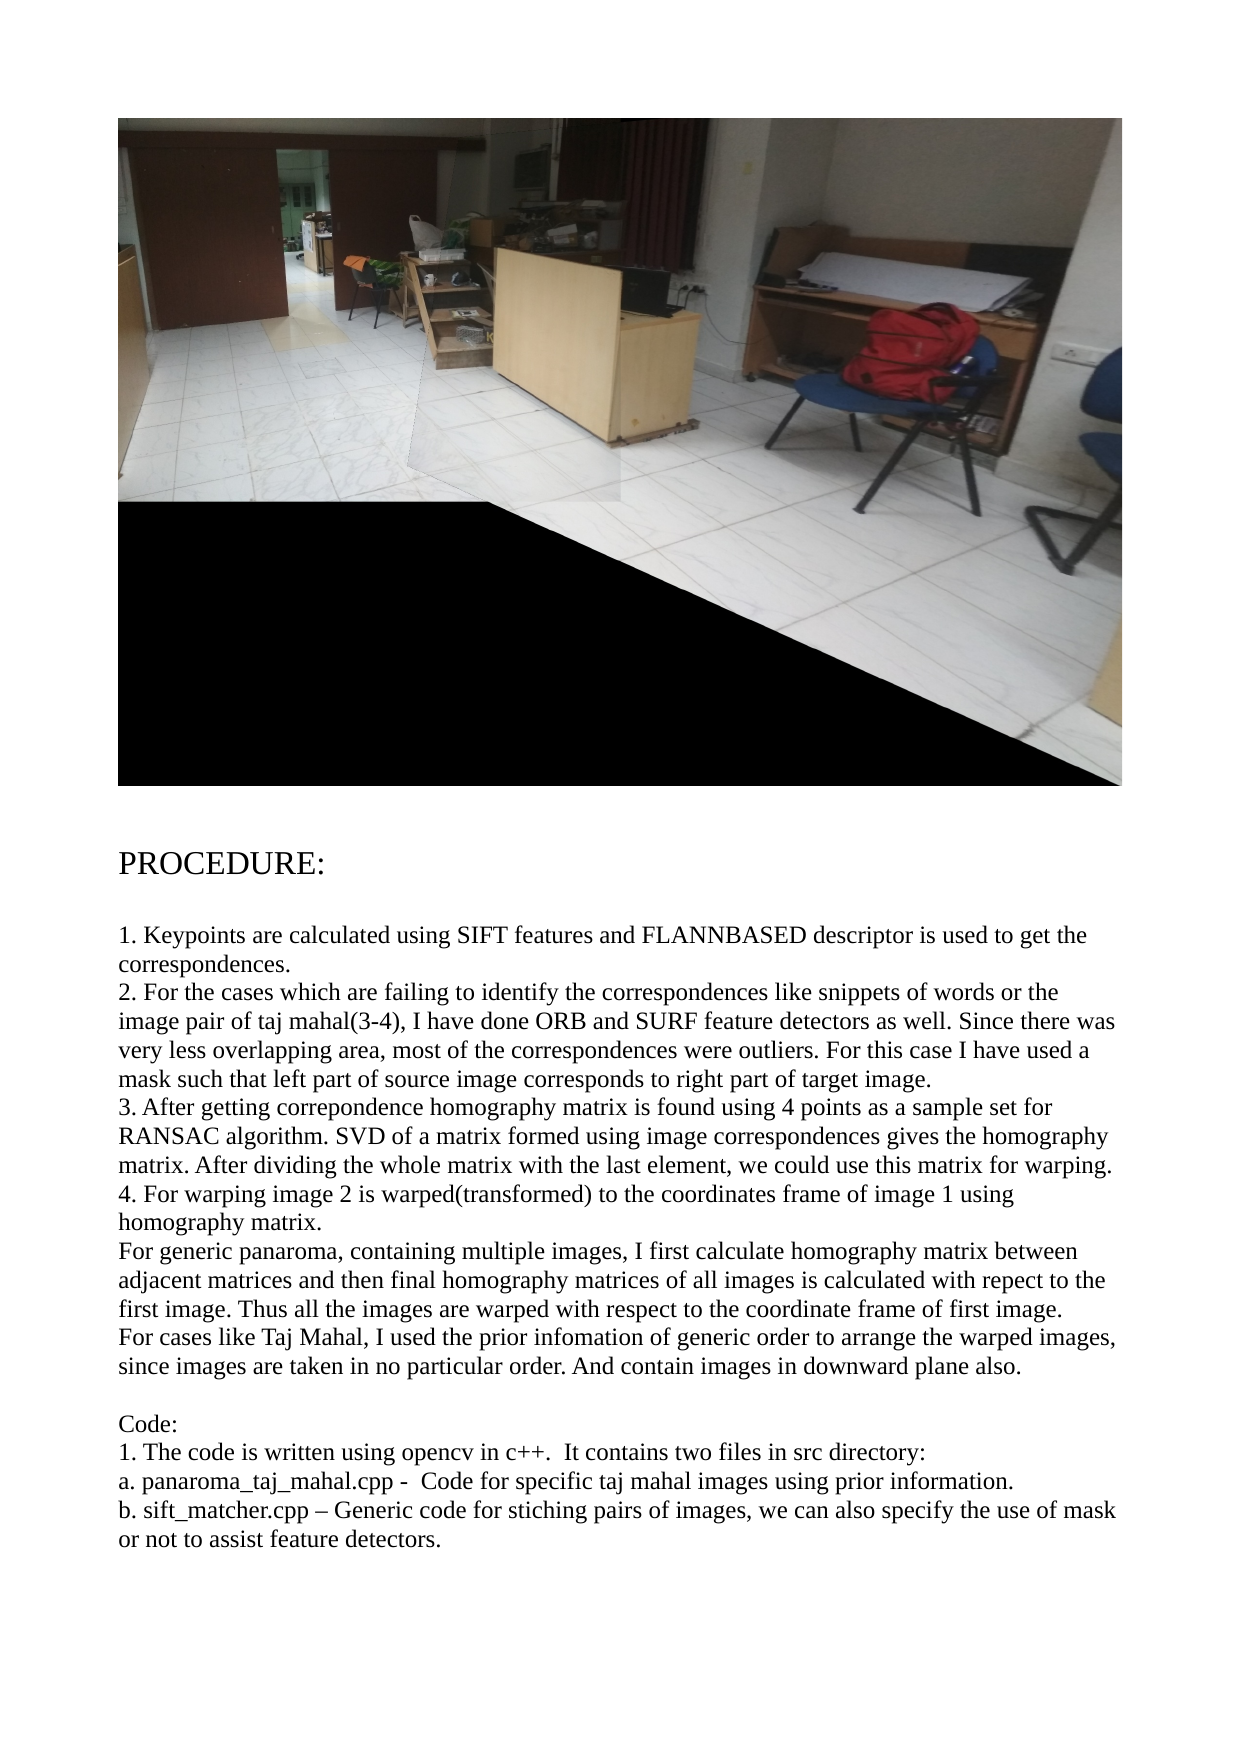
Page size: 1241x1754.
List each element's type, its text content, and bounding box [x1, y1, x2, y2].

text 3. After getting correpondence homography matrix is found using 4 points as a sample set for RANSAC algorithm. SVD of a matrix formed using image correspondences gives the homography matrix. After dividing the whole matrix with the last element, we could use this matrix for warping. [118, 1092, 1122, 1179]
text Code: [118, 1409, 1122, 1437]
text 1. The code is written using opencv in c++. It contains two files in src directory: [118, 1437, 1122, 1466]
text For cases like Taj Mahal, I used the prior infomation of generic order to arrange the warped images, since images are taken in no particular order. And contain images in downward plane also. [118, 1322, 1122, 1380]
text b. sift_matcher.cpp – Generic code for stiching pairs of images, we can also specify the use of mask or not to assist feature detectors. [118, 1495, 1122, 1552]
text PROCEDURE: [118, 843, 1122, 882]
text For generic panaroma, containing multiple images, I first calculate homography matrix between adjacent matrices and then final homography matrices of all images is calculated with repect to the first image. Thus all the images are warped with respect to the coordinate frame of first image. [118, 1236, 1122, 1322]
text a. panaroma_taj_mahal.cpp - Code for specific taj mahal images using prior information. [118, 1466, 1122, 1495]
picture [118, 118, 1123, 786]
text 4. For warping image 2 is warped(transformed) to the coordinates frame of image 1 using homography matrix. [118, 1179, 1122, 1236]
text 1. Keypoints are calculated using SIFT features and FLANNBASED descriptor is used to get the correspondences. [118, 920, 1122, 977]
text 2. For the cases which are failing to identify the correspondences like snippets of words or the image pair of taj mahal(3-4), I have done ORB and SURF feature detectors as well. Since there was very less overlapping area, most of the correspondences were outliers. For this case I have used a mask such that left part of source image corresponds to right part of target image. [118, 977, 1122, 1092]
